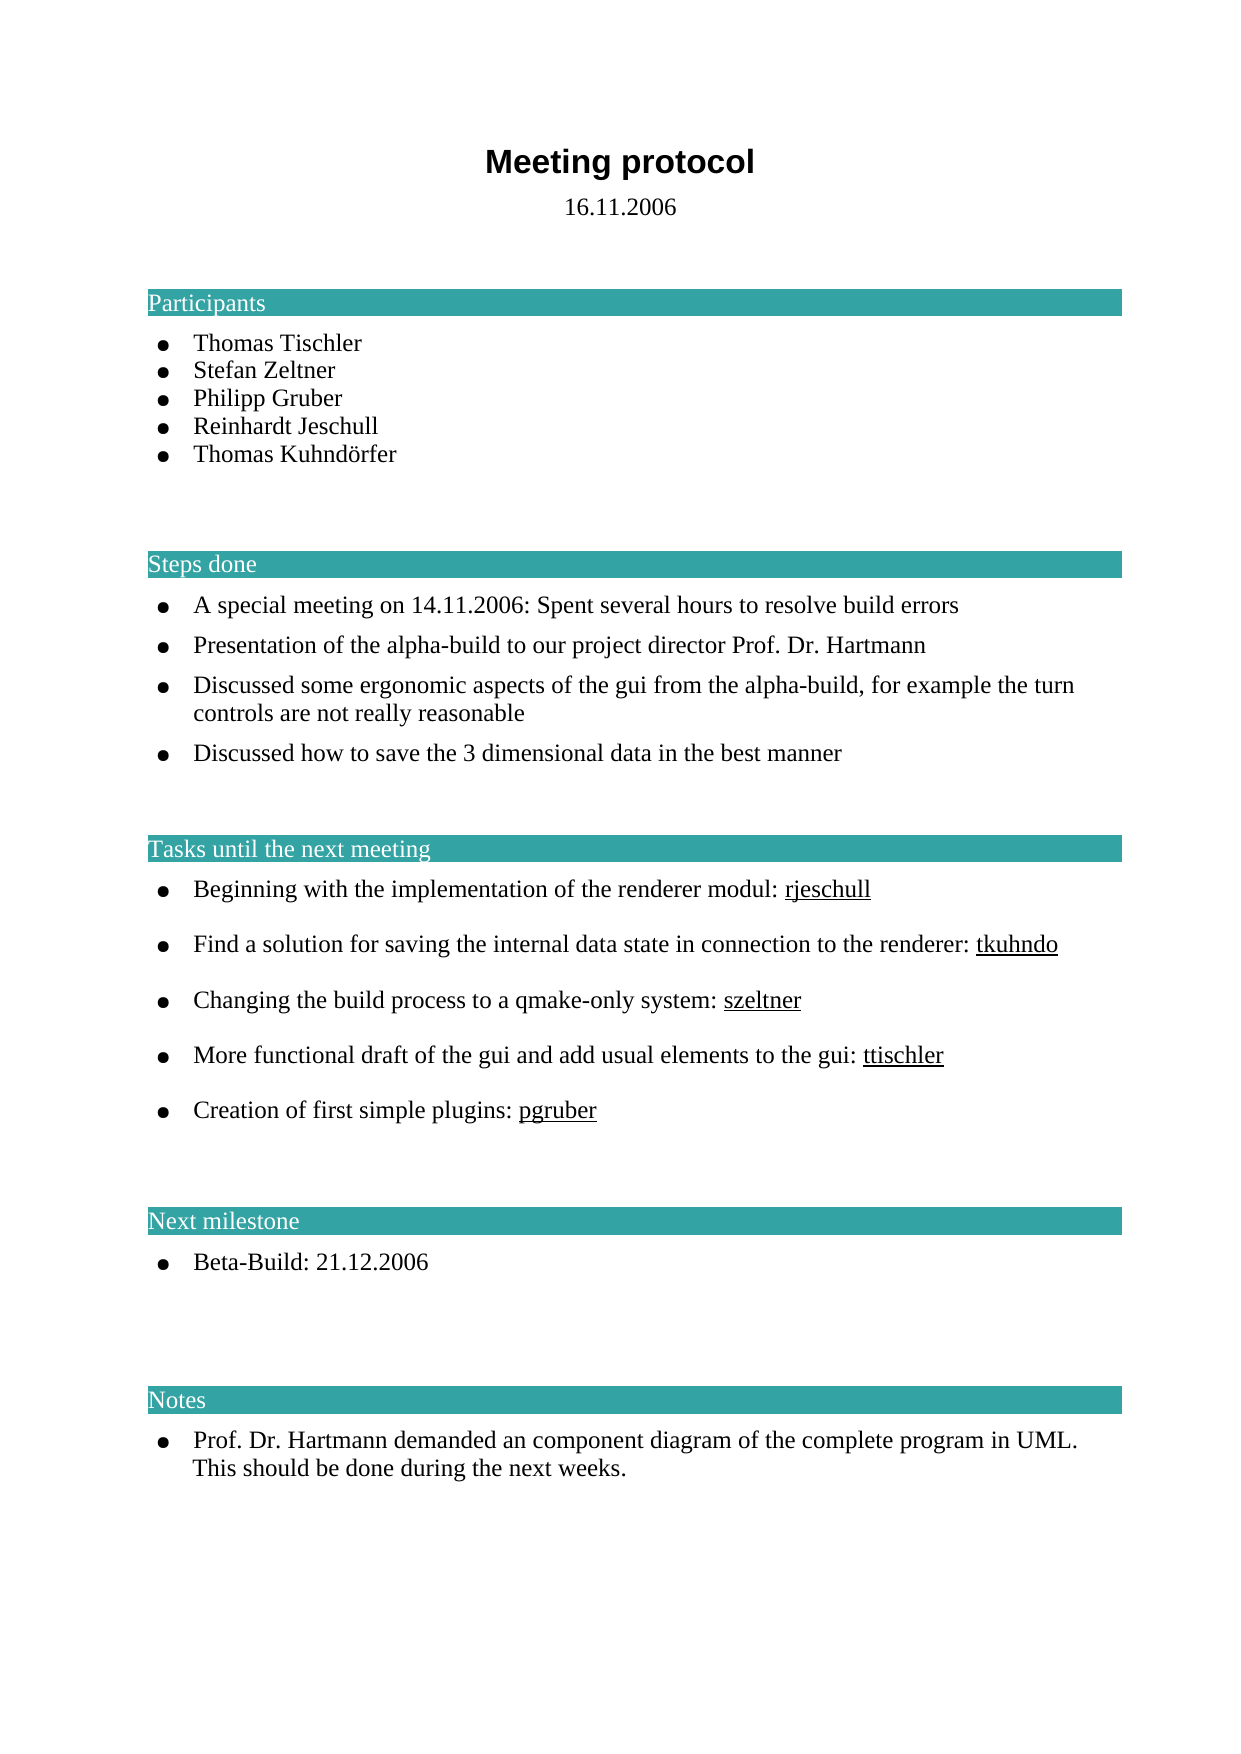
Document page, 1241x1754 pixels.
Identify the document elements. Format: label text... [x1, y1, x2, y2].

list Creation of first simple plugins: pgruber [156, 1097, 1122, 1124]
list Find a solution for saving the internal data state in connection to the renderer: tkuhndo [156, 930, 1122, 958]
text This should be done during the next weeks. [118, 1454, 1122, 1482]
list Discussed some ergonomic aspects of the gui from the alpha-build, for example the turn controls are not really reasonable [156, 671, 1122, 727]
text Tasks until the next meeting [148, 835, 1122, 862]
text 16.11.2006 [118, 193, 1122, 221]
list Beta-Build: 21.12.2006 [156, 1248, 1122, 1275]
list Discussed how to save the 3 dimensional data in the best manner [156, 739, 1122, 767]
list Presentation of the alpha-build to our project director Prof. Dr. Hartmann [156, 631, 1122, 659]
list Beginning with the implementation of the renderer modul: rjeschull [156, 875, 1122, 903]
list Reinhardt Jeschull [156, 412, 1122, 440]
text Notes [148, 1386, 1122, 1414]
list Prof. Dr. Hartmann demanded an component diagram of the complete program in UML. [156, 1426, 1122, 1454]
text Steps done [148, 551, 1122, 578]
list More functional draft of the gui and add usual elements to the gui: ttischler [156, 1041, 1122, 1069]
list Philipp Gruber [156, 384, 1122, 412]
list Stefan Zeltner [156, 357, 1122, 384]
text Next milestone [148, 1207, 1122, 1235]
list A special meeting on 14.11.2006: Spent several hours to resolve build errors [156, 591, 1122, 618]
list Thomas Tischler [156, 329, 1122, 357]
subtitle Meeting protocol [118, 143, 1122, 181]
list Thomas Kuhndörfer [156, 440, 1122, 467]
list Changing the build process to a qmake-only system: szeltner [156, 986, 1122, 1013]
text Participants [148, 289, 1122, 316]
